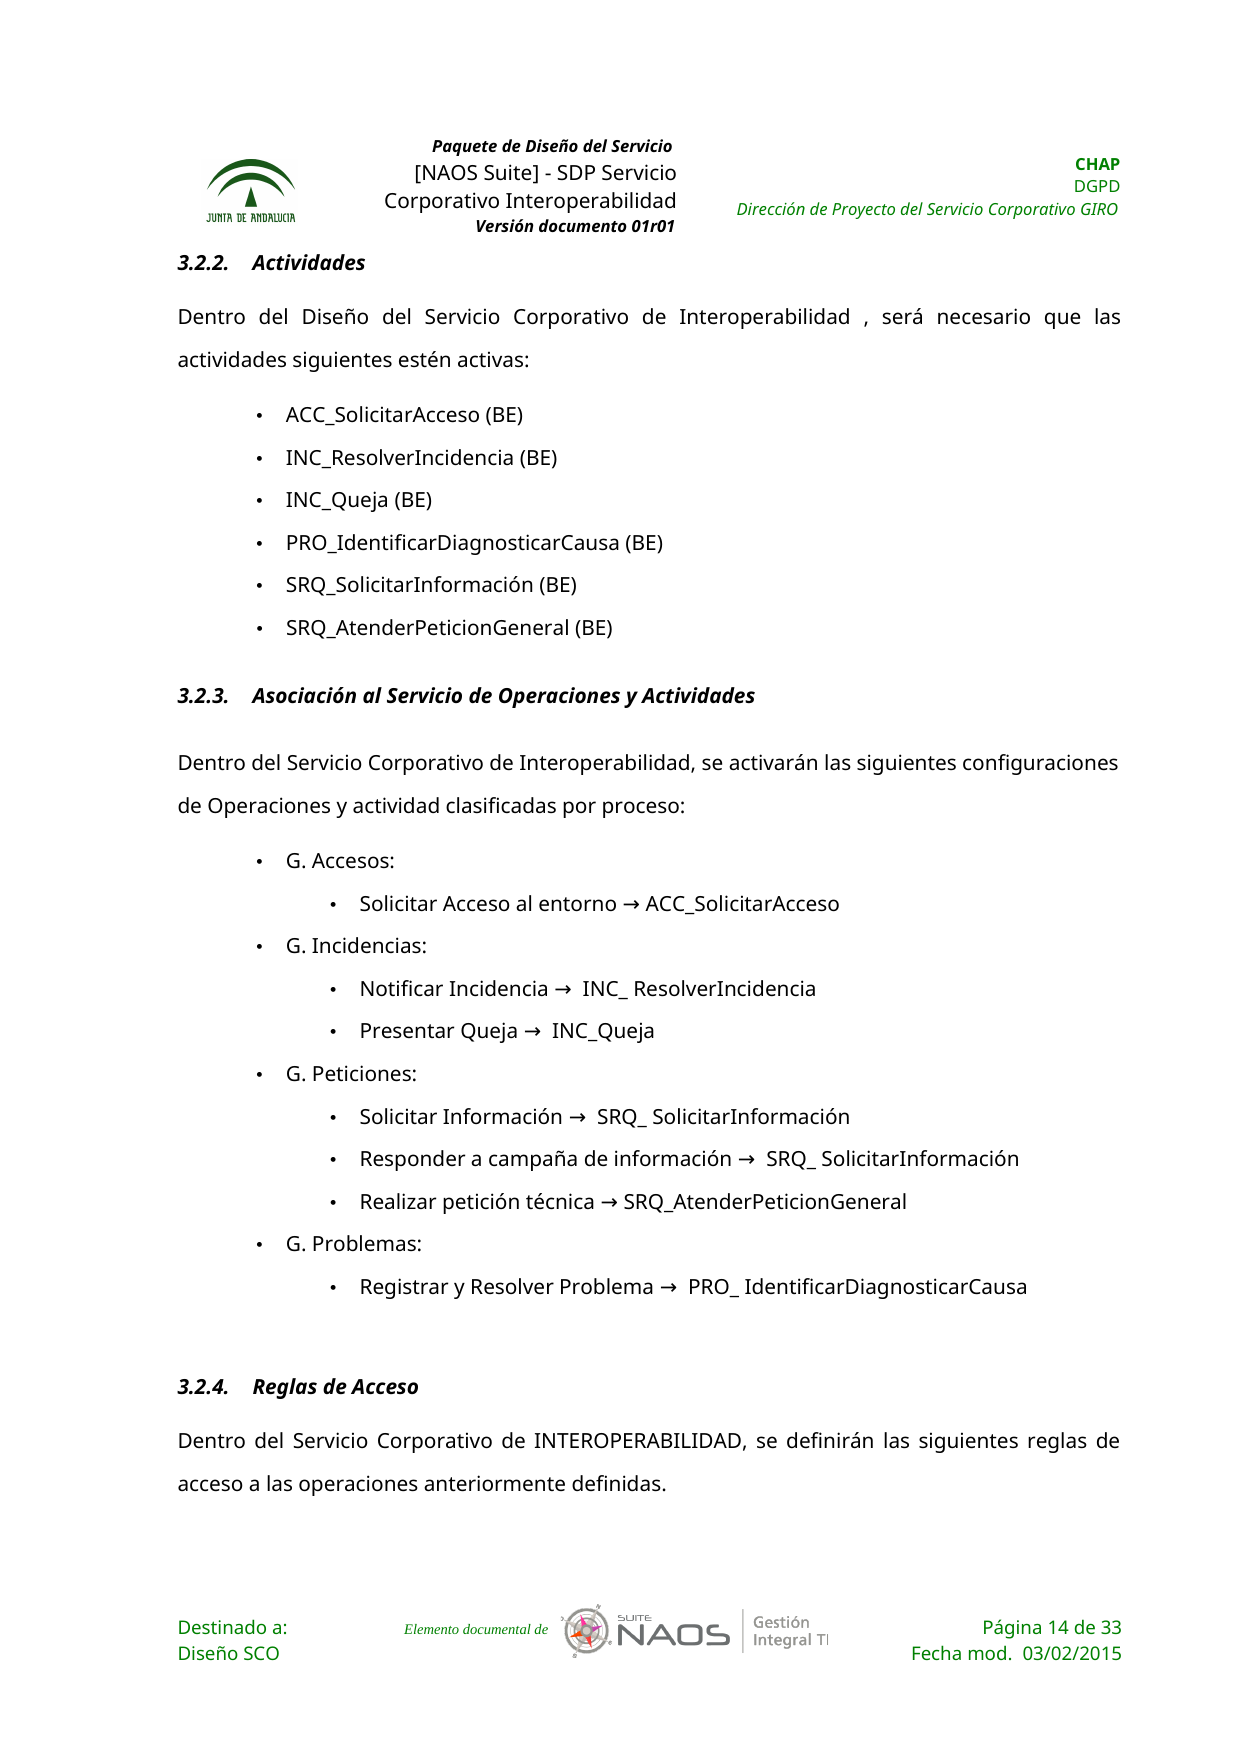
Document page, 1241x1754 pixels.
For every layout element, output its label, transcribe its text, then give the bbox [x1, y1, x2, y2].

list INC_Queja (BE) [256, 485, 1122, 514]
list PRO_IdentificarDiagnosticarCausa (BE) [256, 528, 1122, 556]
text Dentro del Diseño del Servicio Corporativo de Interoperabilidad , será necesario que las actividades siguientes estén activas: [177, 302, 1122, 373]
list ACC_SolicitarAcceso (BE) [256, 400, 1122, 429]
subtitle Actividades [177, 248, 1122, 277]
list Realizar petición técnica → SRQ_AtenderPeticionGeneral [330, 1187, 1122, 1215]
picture [560, 1604, 829, 1658]
list Responder a campaña de información → SRQ_ SolicitarInformación [330, 1144, 1122, 1173]
list Solicitar Información → SRQ_ SolicitarInformación [330, 1102, 1122, 1130]
text Dentro del Servicio Corporativo de INTEROPERABILIDAD, se definirán las siguientes reglas de acceso a las operaciones anteriormente definidas. [177, 1427, 1122, 1498]
list Notificar Incidencia → INC_ ResolverIncidencia [330, 974, 1122, 1002]
text Dentro del Servicio Corporativo de Interoperabilidad, se activarán las siguientes configuraciones de Operaciones y actividad clasificadas por proceso: [177, 748, 1122, 819]
subtitle Reglas de Acceso [177, 1372, 1122, 1401]
subtitle Asociación al Servicio de Operaciones y Actividades [177, 681, 1122, 709]
list INC_ResolverIncidencia (BE) [256, 443, 1122, 471]
list Registrar y Resolver Problema → PRO_ IdentificarDiagnosticarCausa [330, 1272, 1122, 1301]
list SRQ_AtenderPeticionGeneral (BE) [256, 613, 1122, 642]
list G. Incidencias: [256, 931, 1122, 960]
picture [201, 159, 298, 226]
list Solicitar Acceso al entorno → ACC_SolicitarAcceso [330, 889, 1122, 917]
list G. Accesos: [256, 846, 1122, 874]
list SRQ_SolicitarInformación (BE) [256, 571, 1122, 599]
list Presentar Queja → INC_Queja [330, 1017, 1122, 1045]
list G. Peticiones: [256, 1059, 1122, 1088]
list G. Problemas: [256, 1229, 1122, 1258]
